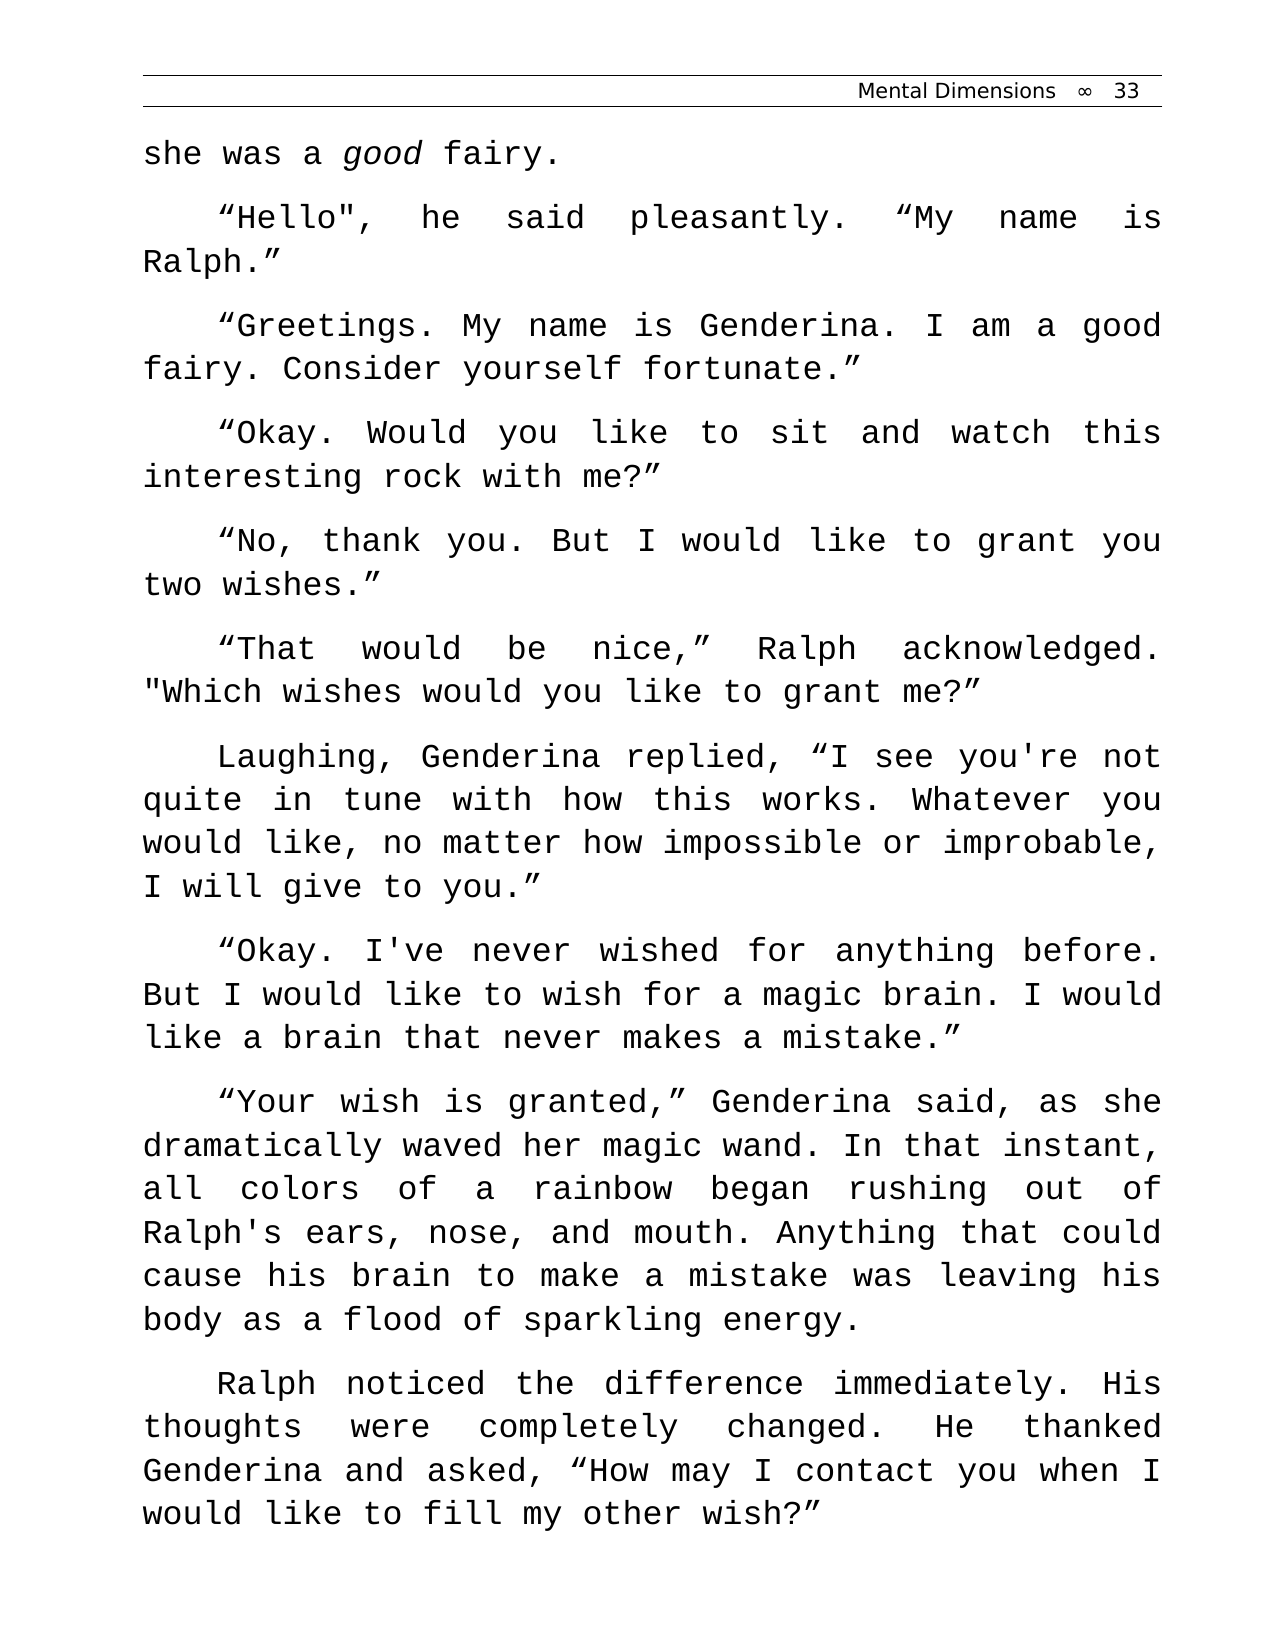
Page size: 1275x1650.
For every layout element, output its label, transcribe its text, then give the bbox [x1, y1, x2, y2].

text Laughing, Genderina replied, “I see you're not quite in tune with how this works. Whatever you would like, no matter how impossible or improbable, I will give to you.” [142, 739, 1162, 907]
text “Hello", he said pleasantly. “My name is Ralph.” [142, 201, 1162, 282]
text “Greetings. My name is Genderina. I am a good fairy. Consider yourself fortunate.” [142, 308, 1162, 390]
text “Okay. Would you like to sit and watch this interesting rock with me?” [142, 416, 1162, 497]
text Ralph noticed the difference immediately. His thoughts were completely changed. He thanked Genderina and asked, “How may I contact you when I would like to fill my other wish?” [142, 1367, 1162, 1535]
text she was a good fairy. [142, 137, 1162, 174]
text “No, thank you. But I would like to grant you two wishes.” [142, 524, 1162, 605]
text “Okay. I've never wished for anything before. But I would like to wish for a magic brain. I would like a brain that never makes a mistake.” [142, 934, 1162, 1059]
text “That would be nice,” Ralph acknowledged. "Which wishes would you like to grant me?” [142, 632, 1162, 713]
text “Your wish is granted,” Genderina said, as she dramatically waved her magic wand. In that instant, all colors of a rainbow began rushing out of Ralph's ears, nose, and mouth. Anything that could cause his brain to make a mistake was leaving his body as a flood of sparkling energy. [142, 1085, 1162, 1340]
